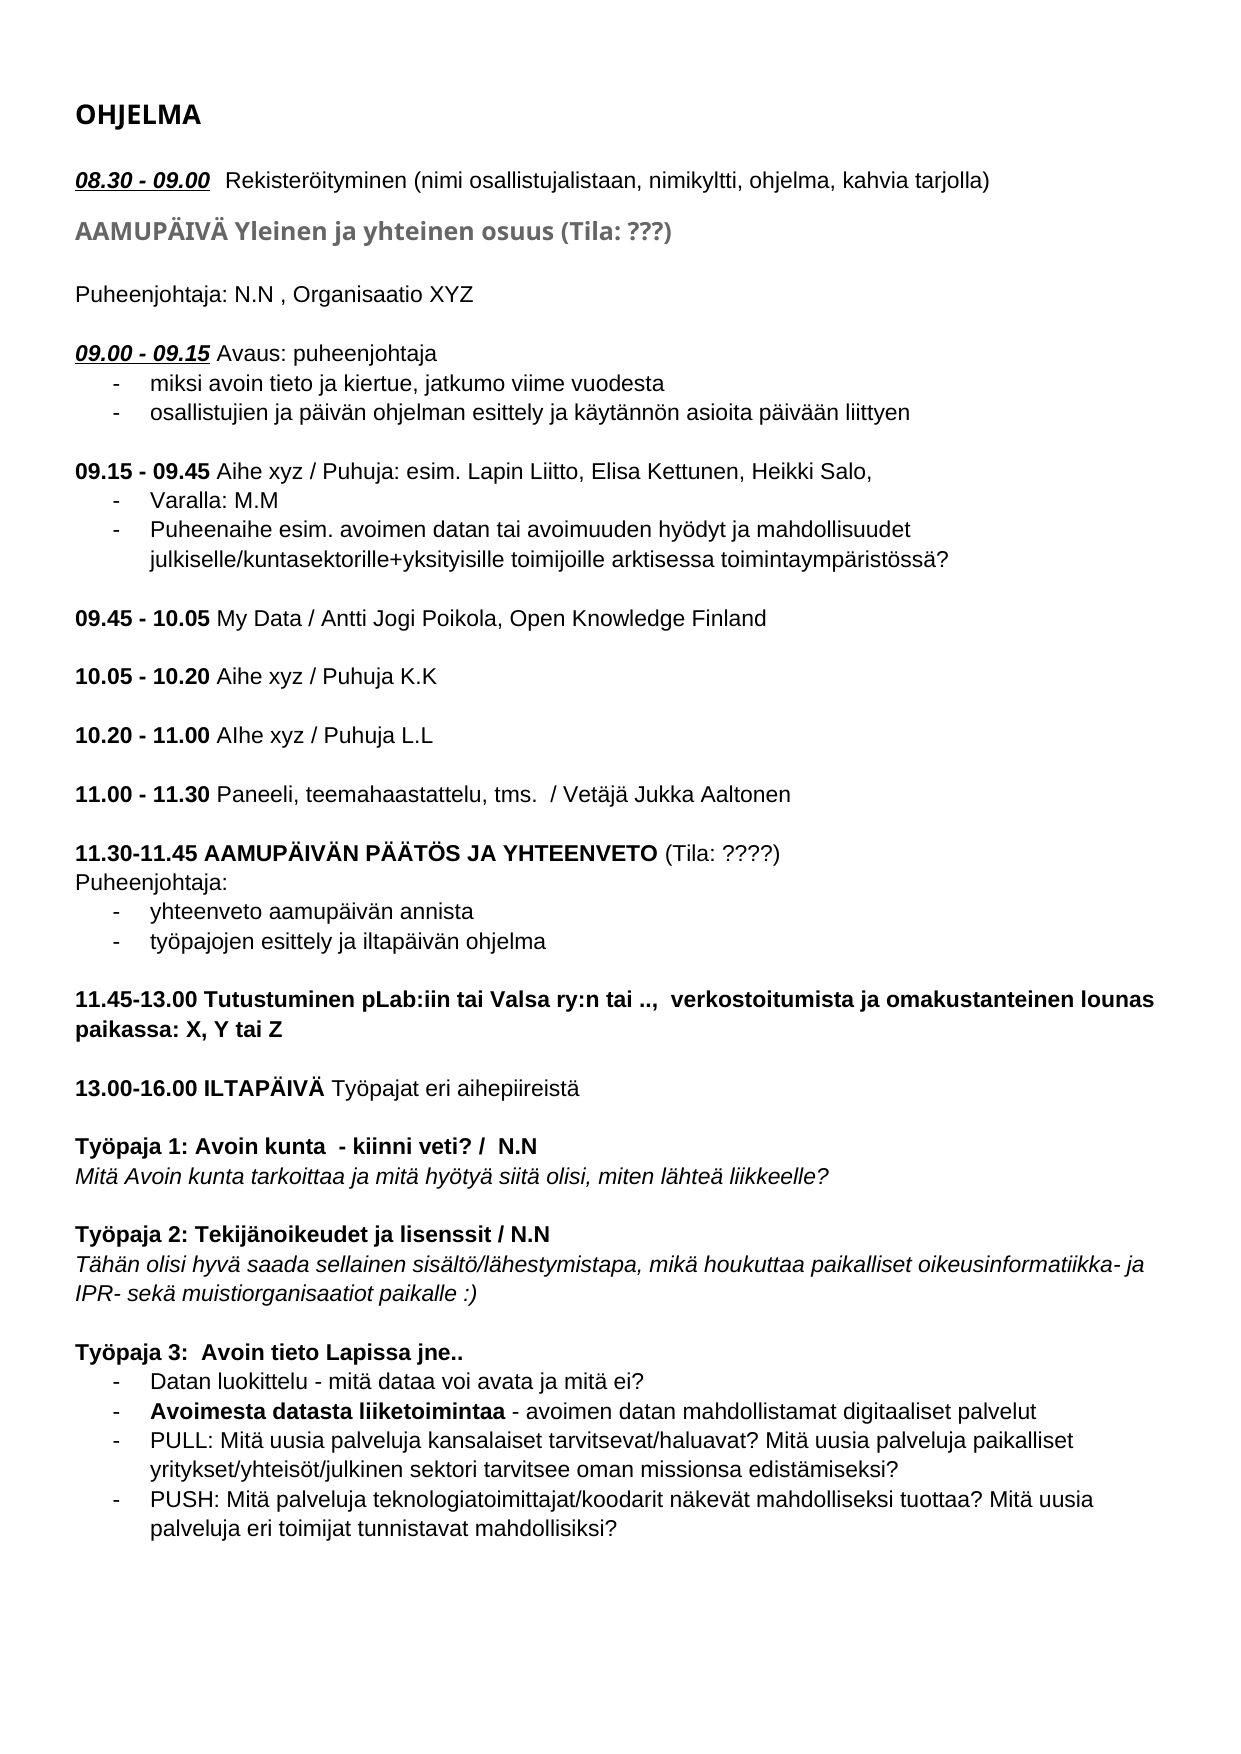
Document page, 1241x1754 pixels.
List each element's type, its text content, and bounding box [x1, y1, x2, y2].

list PULL: Mitä uusia palveluja kansalaiset tarvitsevat/haluavat? Mitä uusia palveluja paikalliset yritykset/yhteisöt/julkinen sektori tarvitsee oman missionsa edistämiseksi? [112, 1428, 1165, 1483]
text Puheenjohtaja: N.N , Organisaatio XYZ [75, 282, 1165, 308]
text 11.45-13.00 Tutustuminen pLab:iin tai Valsa ry:n tai .., verkostoitumista ja omakustanteinen lounas paikassa: X, Y tai Z [75, 987, 1165, 1042]
list miksi avoin tieto ja kiertue, jatkumo viime vuodesta [112, 370, 1165, 396]
subtitle OHJELMA [75, 96, 1165, 133]
list yhteenveto aamupäivän annista [112, 899, 1165, 925]
text 09.15 - 09.45 Aihe xyz / Puhuja: esim. Lapin Liitto, Elisa Kettunen, Heikki Salo, [75, 458, 1165, 484]
text 09.00 - 09.15 Avaus: puheenjohtaja [75, 341, 1165, 367]
list Varalla: M.M [112, 488, 1165, 513]
text Työpaja 1: Avoin kunta - kiinni veti? / N.N [75, 1134, 1165, 1160]
subtitle AAMUPÄIVÄ Yleinen ja yhteinen osuus (Tila: ???) [75, 214, 1165, 248]
text 13.00-16.00 ILTAPÄIVÄ Työpajat eri aihepiireistä [75, 1075, 1165, 1101]
text 08.30 - 09.00 Rekisteröityminen (nimi osallistujalistaan, nimikyltti, ohjelma, kahvia tarjolla) [75, 168, 1165, 193]
text Tähän olisi hyvä saada sellainen sisältö/lähestymistapa, mikä houkuttaa paikalliset oikeusinformatiikka- ja IPR- sekä muistiorganisaatiot paikalle :) [75, 1252, 1165, 1307]
text 11.30-11.45 AAMUPÄIVÄN PÄÄTÖS JA YHTEENVETO (Tila: ????) Puheenjohtaja: [75, 840, 1165, 895]
list PUSH: Mitä palveluja teknologiatoimittajat/koodarit näkevät mahdolliseksi tuottaa? Mitä uusia palveluja eri toimijat tunnistavat mahdollisiksi? [112, 1487, 1165, 1542]
text Työpaja 3: Avoin tieto Lapissa jne.. [75, 1340, 1165, 1365]
text 10.05 - 10.20 Aihe xyz / Puhuja K.K [75, 664, 1165, 690]
list työpajojen esittely ja iltapäivän ohjelma [112, 928, 1165, 954]
text 11.00 - 11.30 Paneeli, teemahaastattelu, tms. / Vetäjä Jukka Aaltonen [75, 782, 1165, 807]
text Mitä Avoin kunta tarkoittaa ja mitä hyötyä siitä olisi, miten lähteä liikkeelle? [75, 1163, 1165, 1189]
list Puheenaihe esim. avoimen datan tai avoimuuden hyödyt ja mahdollisuudet julkiselle/kuntasektorille+yksityisille toimijoille arktisessa toimintaympäristössä? [112, 517, 1165, 572]
list osallistujien ja päivän ohjelman esittely ja käytännön asioita päivään liittyen [112, 400, 1165, 425]
list Datan luokittelu - mitä dataa voi avata ja mitä ei? [112, 1369, 1165, 1395]
text 10.20 - 11.00 AIhe xyz / Puhuja L.L [75, 723, 1165, 748]
text Työpaja 2: Tekijänoikeudet ja lisenssit / N.N [75, 1222, 1165, 1248]
list Avoimesta datasta liiketoimintaa - avoimen datan mahdollistamat digitaaliset palvelut [112, 1398, 1165, 1424]
text 09.45 - 10.05 My Data / Antti Jogi Poikola, Open Knowledge Finland [75, 605, 1165, 631]
